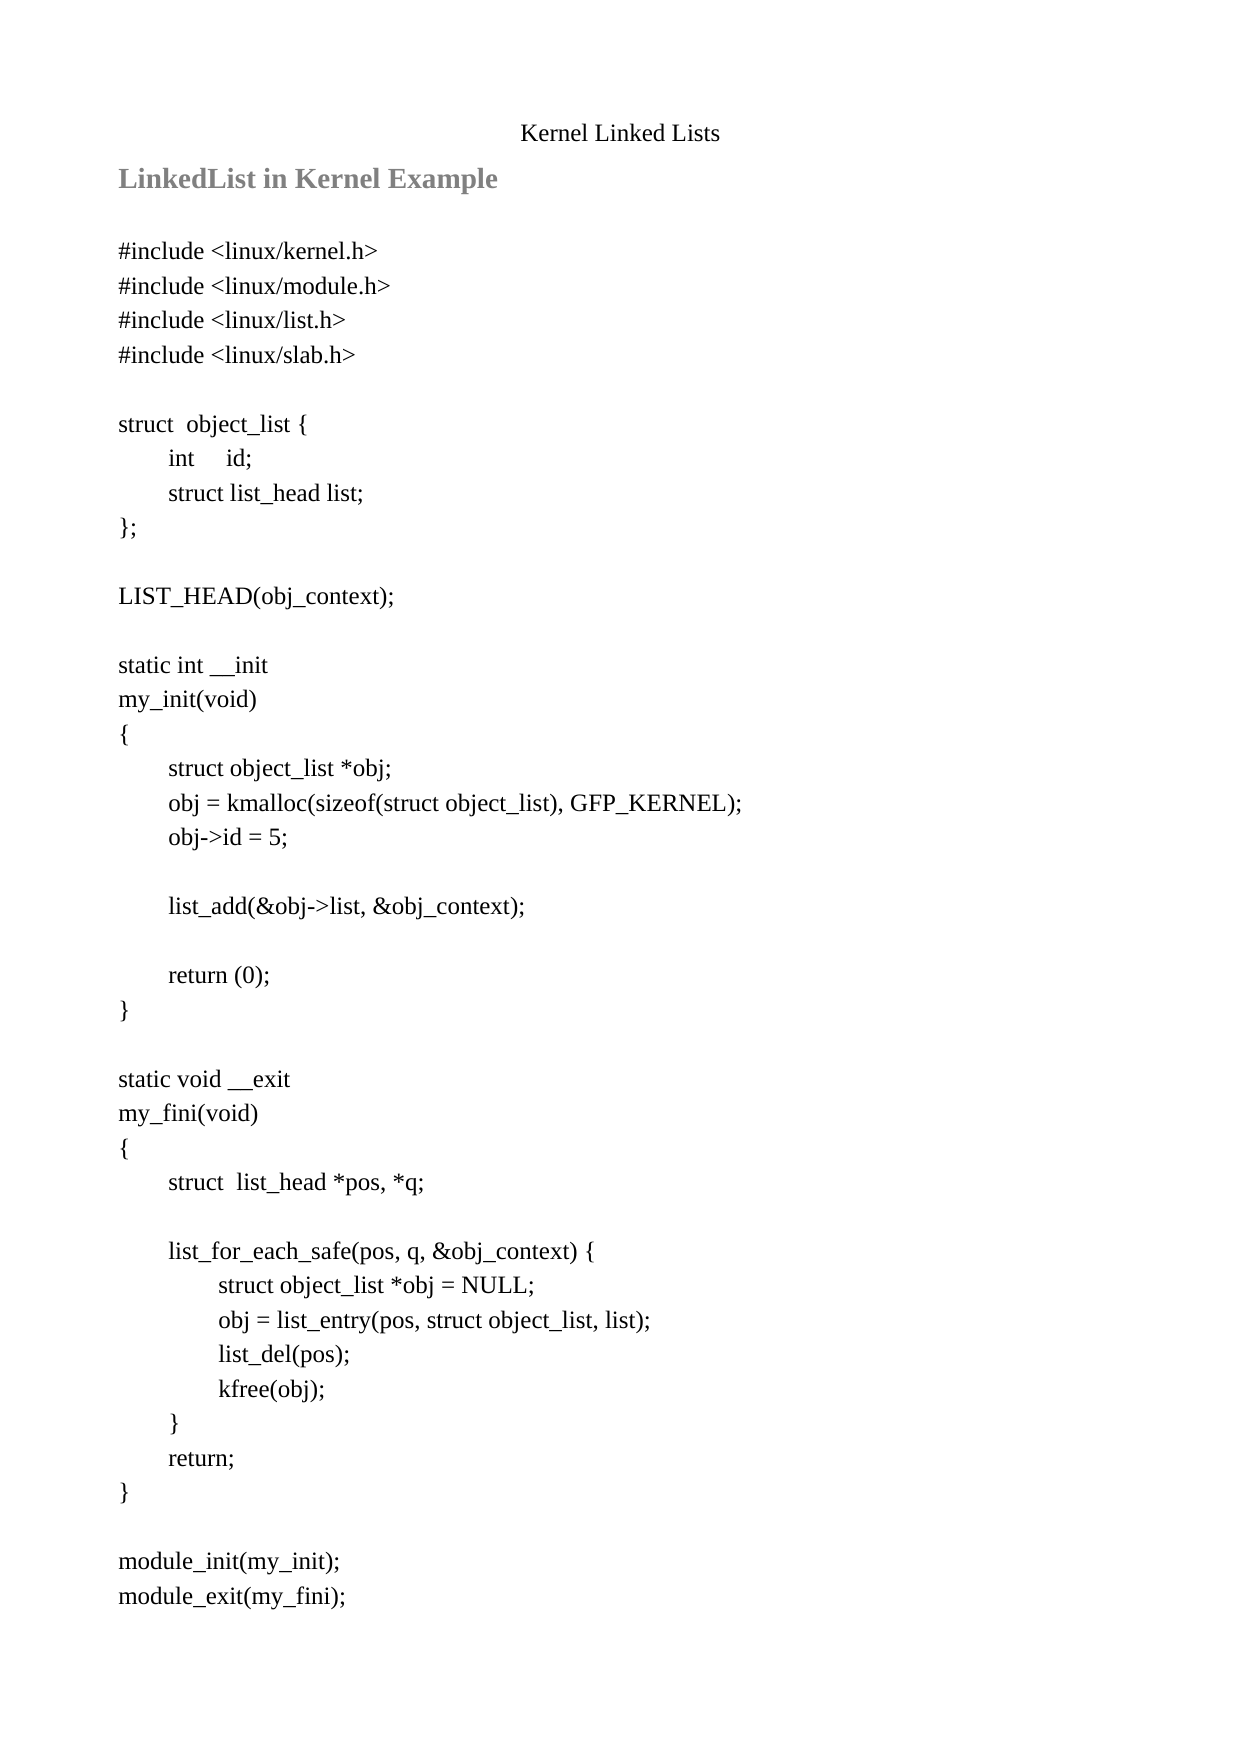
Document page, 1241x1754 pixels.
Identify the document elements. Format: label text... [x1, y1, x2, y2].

text #include <linux/kernel.h> #include <linux/module.h> #include <linux/list.h> #include <linux/slab.h> struct object_list { int id; struct list_head list; }; LIST_HEAD(obj_context); static int __init my_init(void) { struct object_list *obj; obj = kmalloc(sizeof(struct object_list), GFP_KERNEL); obj->id = 5; list_add(&obj->list, &obj_context); return (0); } static void __exit my_fini(void) { struct list_head *pos, *q; list_for_each_safe(pos, q, &obj_context) { struct object_list *obj = NULL; obj = list_entry(pos, struct object_list, list); list_del(pos); kfree(obj); } return; } module_init(my_init); module_exit(my_fini); [118, 236, 1122, 1610]
subtitle LinkedList in Kernel Example [118, 161, 1122, 195]
text Kernel Linked Lists [118, 118, 1122, 147]
